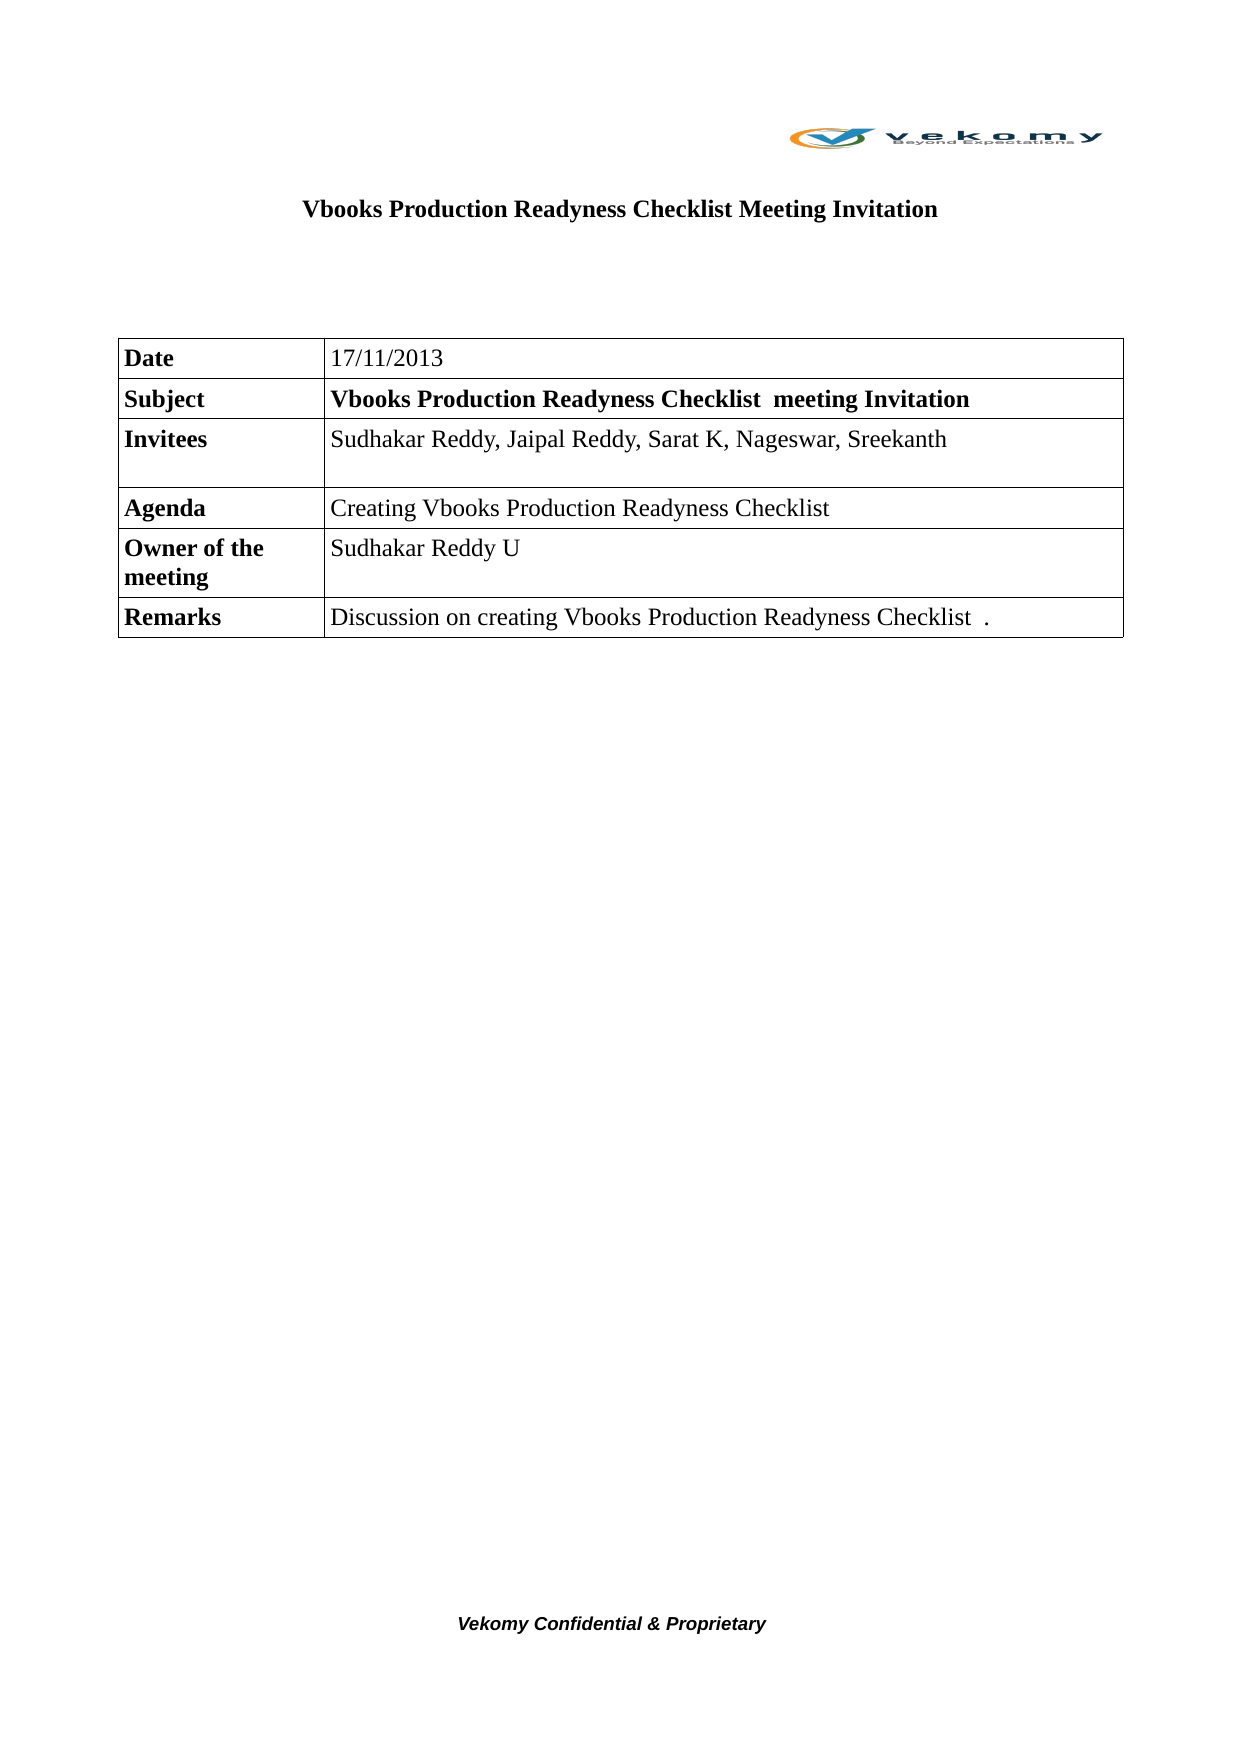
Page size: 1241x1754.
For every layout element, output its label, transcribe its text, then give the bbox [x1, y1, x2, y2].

picture [786, 127, 1106, 150]
table_cell Vbooks Production Readyness Checklist meeting Invitation [325, 379, 1123, 418]
table_cell Creating Vbooks Production Readyness Checklist [325, 488, 1123, 528]
table_cell Discussion on creating Vbooks Production Readyness Checklist . [325, 598, 1123, 637]
text Vbooks Production Readyness Checklist Meeting Invitation [118, 194, 1122, 223]
table_cell Sudhakar Reddy U [325, 529, 1123, 597]
table_cell Sudhakar Reddy, Jaipal Reddy, Sarat K, Nageswar, Sreekanth [325, 419, 1123, 487]
table_cell Subject [119, 379, 324, 418]
table_cell Owner of the meeting [119, 529, 324, 597]
table_cell Invitees [119, 419, 324, 487]
table_cell Remarks [119, 598, 324, 637]
table_header 17/11/2013 [325, 339, 1123, 378]
table_cell Agenda [119, 488, 324, 528]
table_header Date [119, 339, 324, 378]
